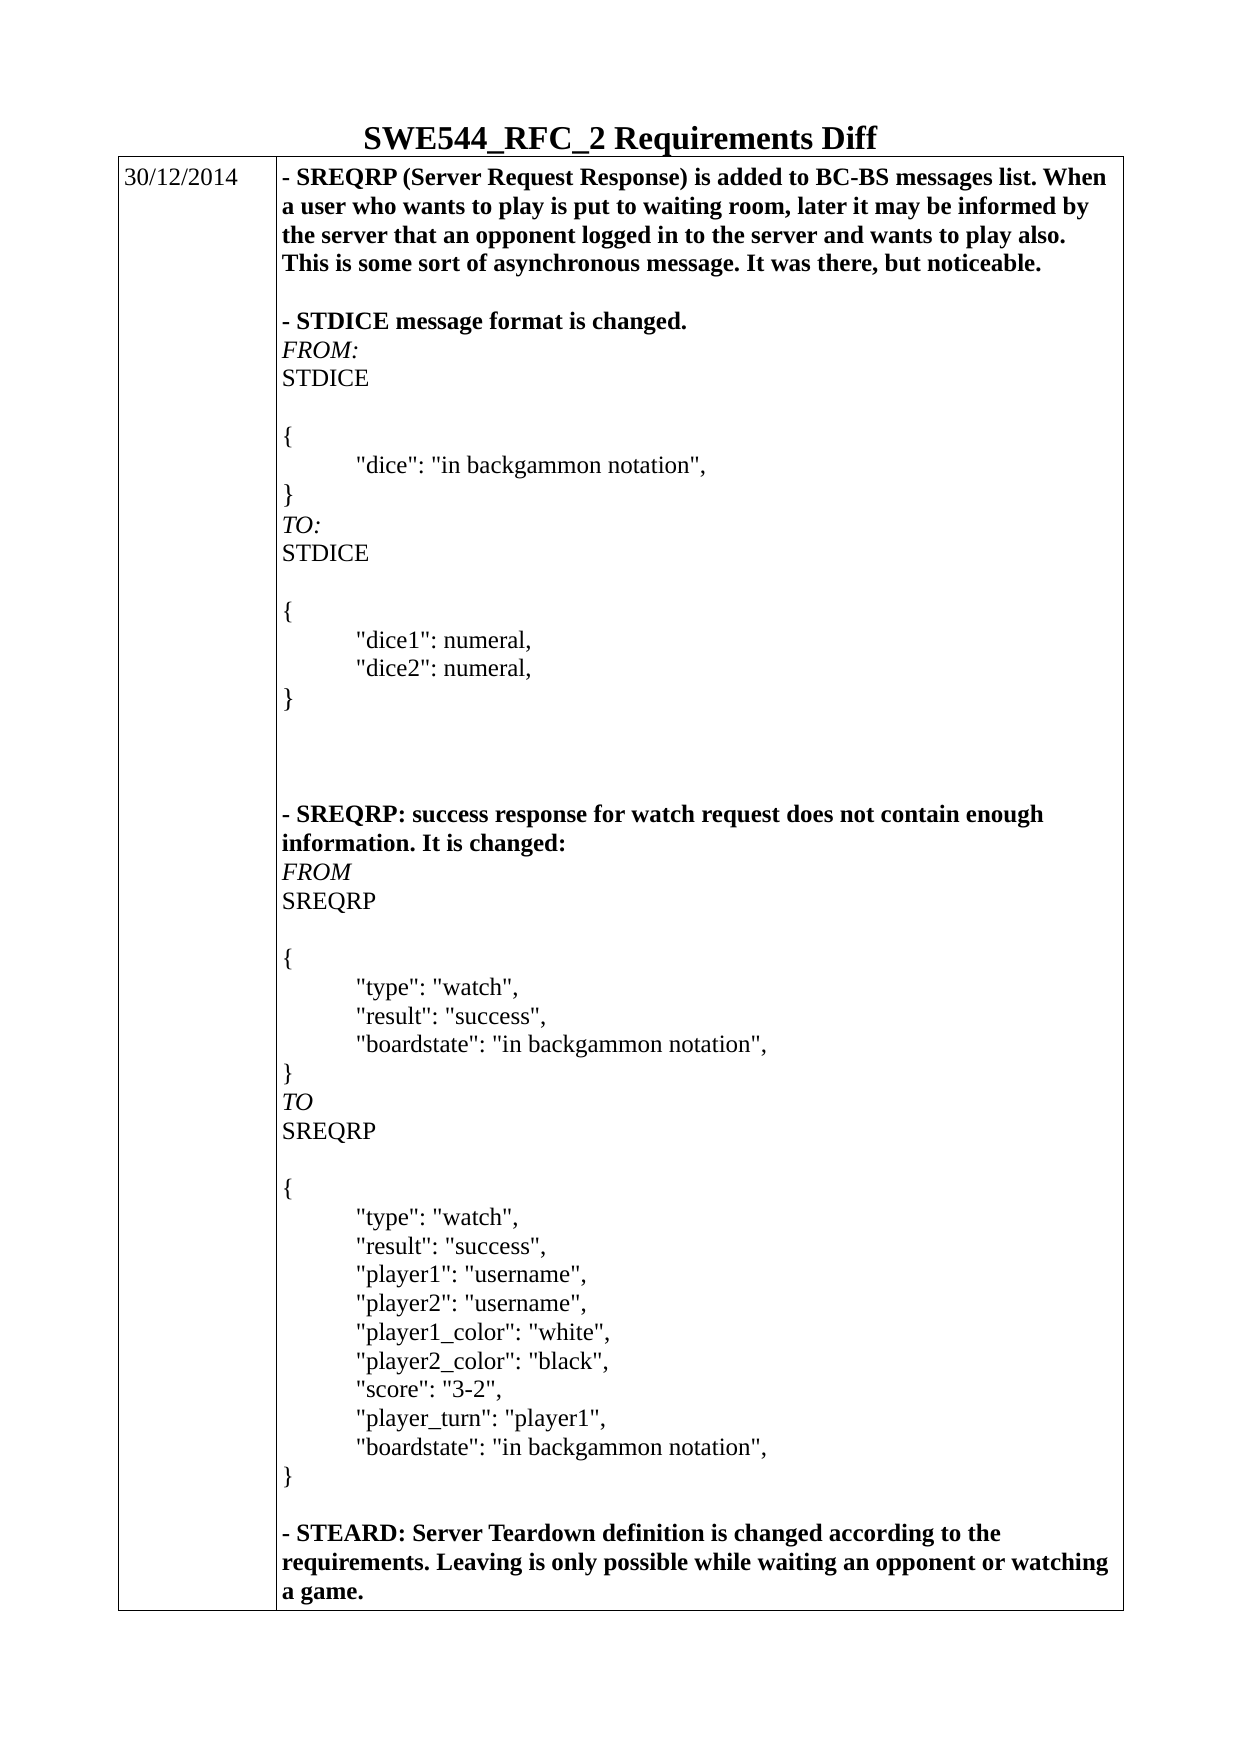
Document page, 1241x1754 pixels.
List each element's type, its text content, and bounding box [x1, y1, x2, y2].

table_header - SREQRP (Server Request Response) is added to BC-BS messages list. When a user who wants to play is put to waiting room, later it may be informed by the server that an opponent logged in to the server and wants to play also. This is some sort of asynchronous message. It was there, but noticeable. - STDICE message format is changed. FROM: STDICE { "dice": "in backgammon notation", } TO: STDICE { "dice1": numeral, "dice2": numeral, } - SREQRP: success response for watch request does not contain enough information. It is changed: FROM SREQRP { "type": "watch", "result": "success", "boardstate": "in backgammon notation", } TO SREQRP { "type": "watch", "result": "success", "player1": "username", "player2": "username", "player1_color": "white", "player2_color": "black", "score": "3-2", "player_turn": "player1", "boardstate": "in backgammon notation", } - STEARD: Server Teardown definition is changed according to the requirements. Leaving is only possible while waiting an opponent or watching a game. [277, 157, 1123, 1610]
text SWE544_RFC_2 Requirements Diff [118, 118, 1122, 156]
table_header 30/12/2014 [119, 157, 276, 1610]
